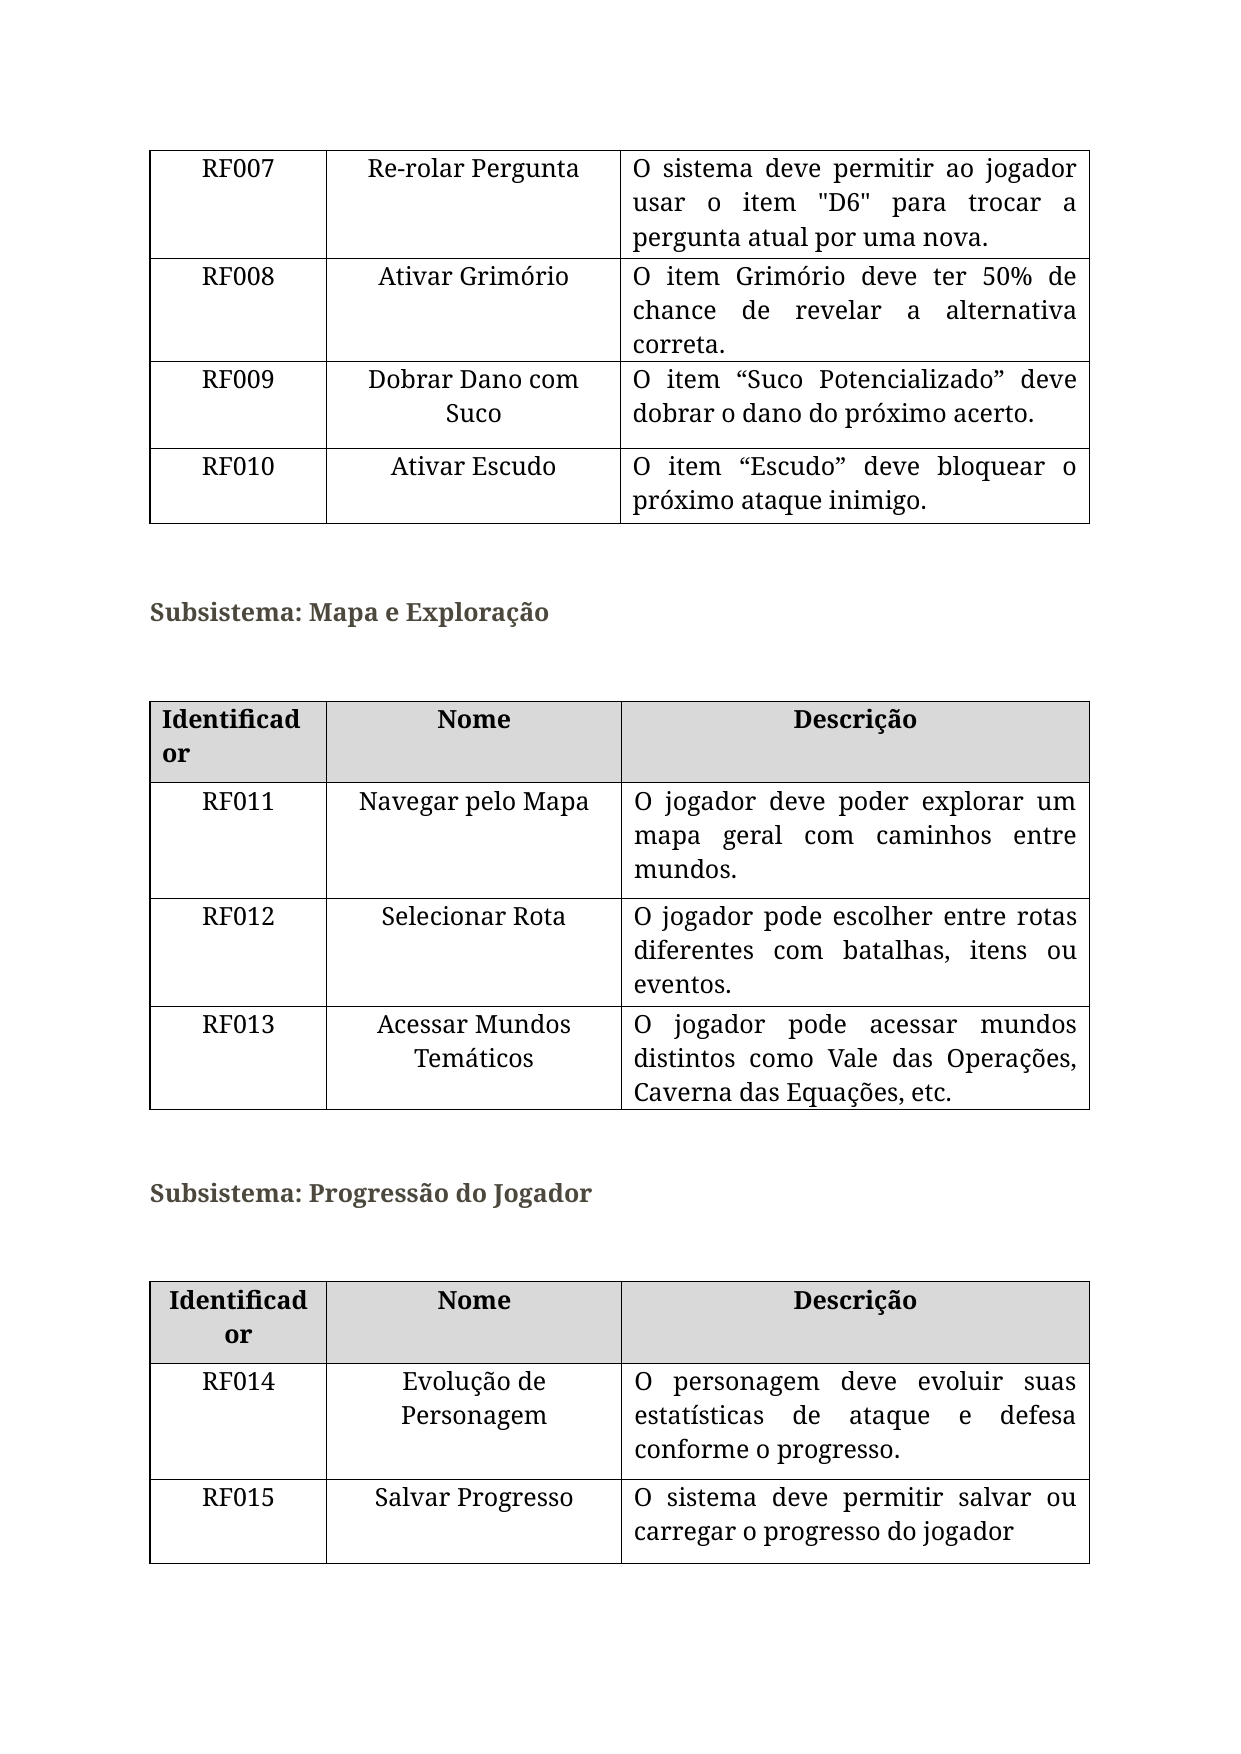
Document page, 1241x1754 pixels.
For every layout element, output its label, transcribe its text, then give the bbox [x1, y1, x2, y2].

table_cell RF012 [151, 899, 326, 1006]
text Subsistema: Mapa e Exploração [150, 595, 1090, 629]
table_cell RF009 [151, 362, 326, 447]
table_cell O jogador pode escolher entre rotas diferentes com batalhas, itens ou eventos. [622, 899, 1089, 1006]
table_cell Selecionar Rota [327, 899, 621, 1006]
table_cell O personagem deve evoluir suas estatísticas de ataque e defesa conforme o progresso. [622, 1364, 1089, 1478]
table_header Identificador [151, 1282, 326, 1363]
table_cell Ativar Escudo [327, 449, 620, 522]
table_cell Salvar Progresso [327, 1480, 621, 1563]
table_header Descrição [622, 702, 1089, 782]
table_cell RF013 [151, 1007, 326, 1109]
text Subsistema: Progressão do Jogador [150, 1176, 1090, 1210]
table_cell Acessar Mundos Temáticos [327, 1007, 621, 1109]
table_cell RF010 [151, 449, 326, 522]
table_cell Dobrar Dano com Suco [327, 362, 620, 447]
table_header Identificador [151, 702, 326, 782]
table_cell Ativar Grimório [327, 259, 620, 361]
table_cell O jogador pode acessar mundos distintos como Vale das Operações, Caverna das Equações, etc. [622, 1007, 1089, 1109]
table_cell O sistema deve permitir ao jogador usar o item "D6" para trocar a pergunta atual por uma nova. [621, 151, 1089, 258]
table_cell RF011 [151, 783, 326, 898]
table_cell RF008 [151, 259, 326, 361]
table_cell Re-rolar Pergunta [327, 151, 620, 258]
table_cell RF007 [151, 151, 326, 258]
table_header Nome [327, 702, 621, 782]
table_cell O jogador deve poder explorar um mapa geral com caminhos entre mundos. [622, 783, 1089, 898]
table_header Nome [327, 1282, 621, 1363]
table_cell RF014 [151, 1364, 326, 1478]
table_header Descrição [622, 1282, 1089, 1363]
table_cell O item Grimório deve ter 50% de chance de revelar a alternativa correta. [621, 259, 1089, 361]
table_cell Navegar pelo Mapa [327, 783, 621, 898]
table_cell Evolução de Personagem [327, 1364, 621, 1478]
table_cell O sistema deve permitir salvar ou carregar o progresso do jogador [622, 1480, 1089, 1563]
table_cell O item “Suco Potencializado” deve dobrar o dano do próximo acerto. [621, 362, 1089, 447]
table_cell RF015 [151, 1480, 326, 1563]
table_cell O item “Escudo” deve bloquear o próximo ataque inimigo. [621, 449, 1089, 522]
